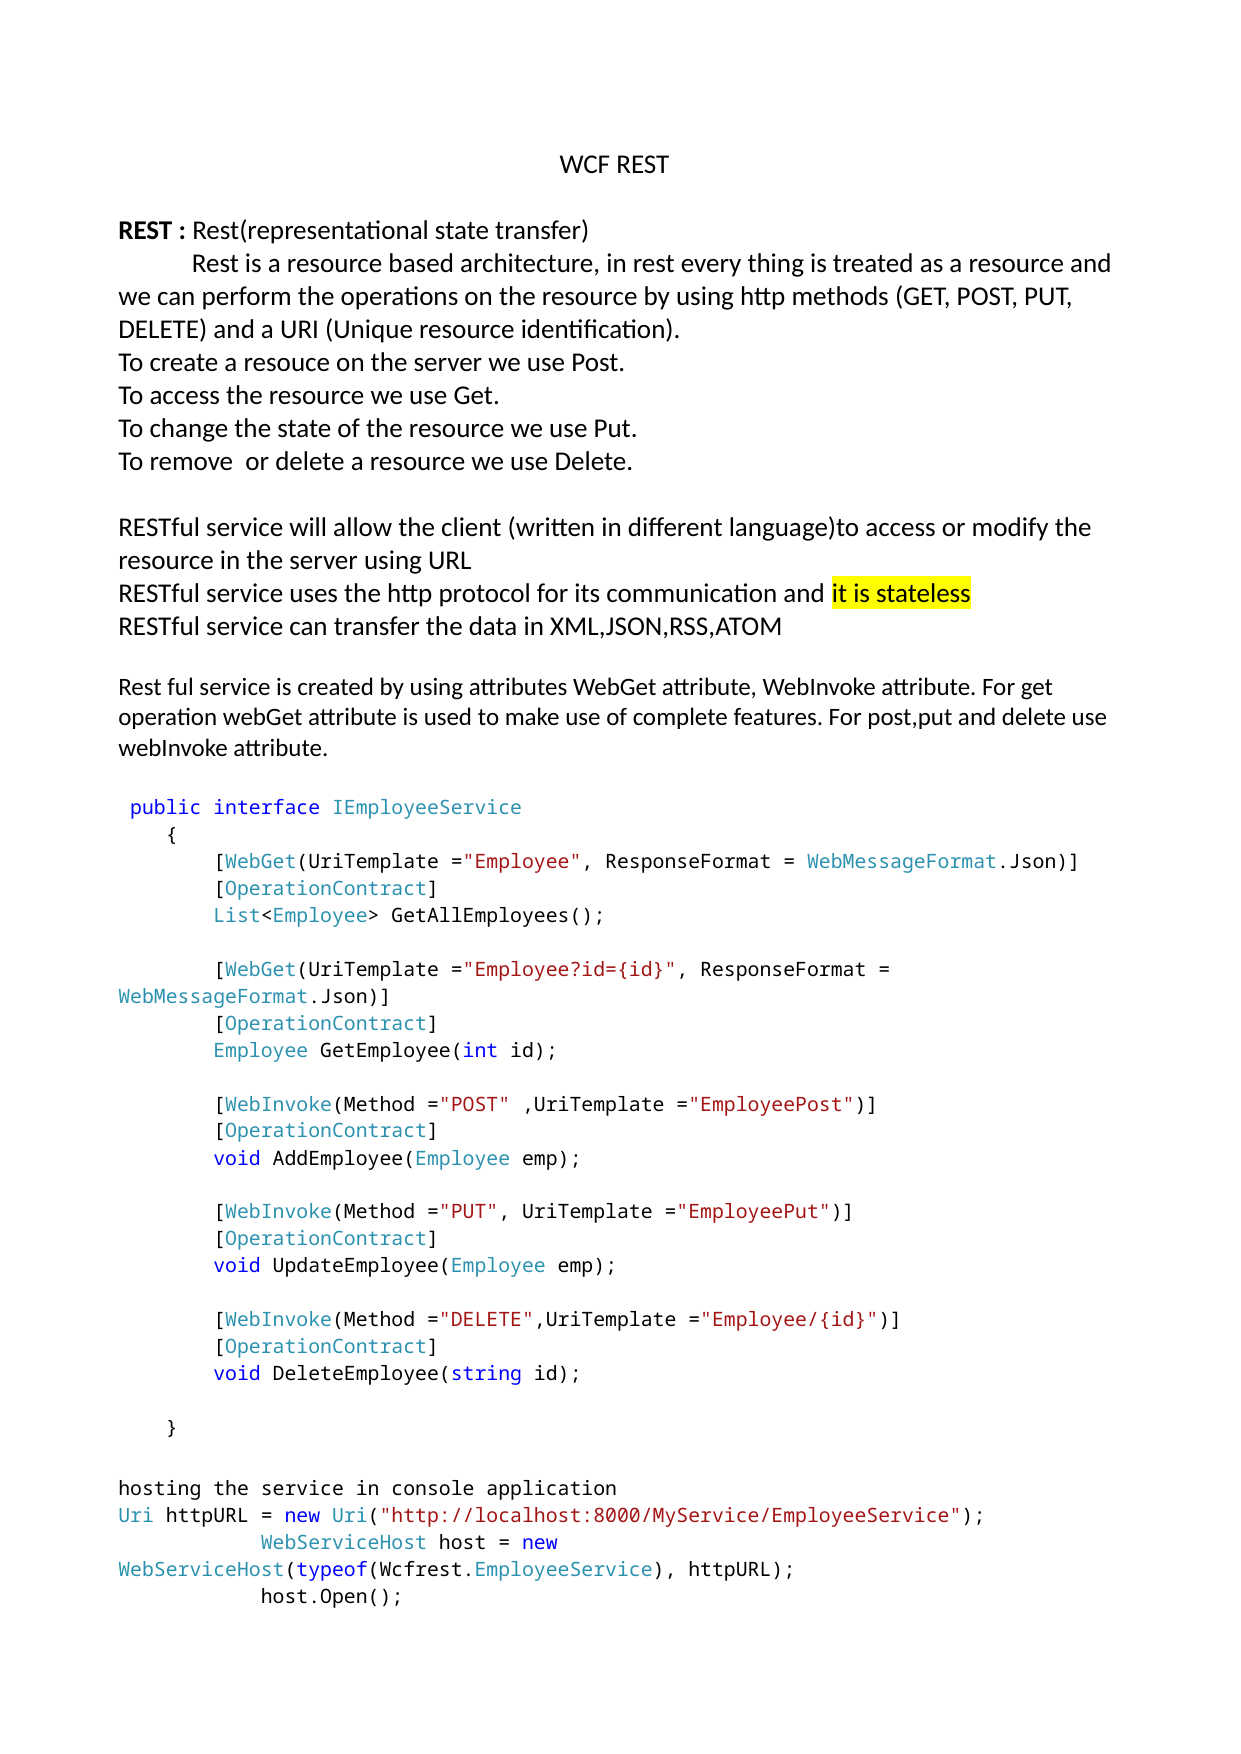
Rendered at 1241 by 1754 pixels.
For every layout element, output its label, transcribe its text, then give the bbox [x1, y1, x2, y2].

text Rest is a resource based architecture, in rest every thing is treated as a resource and we can perform the operations on the resource by using http methods (GET, POST, PUT, DELETE) and a URI (Unique resource identification). [118, 246, 1122, 345]
text [OperationContract] [118, 1225, 1122, 1252]
text [WebGet(UriTemplate ="Employee", ResponseFormat = WebMessageFormat.Json)] [118, 847, 1122, 874]
text [OperationContract] [118, 1117, 1122, 1144]
text List<Employee> GetAllEmployees(); [118, 901, 1122, 928]
text [WebGet(UriTemplate ="Employee?id={id}", ResponseFormat = WebMessageFormat.Json)] [118, 955, 1122, 1009]
text [OperationContract] [118, 874, 1122, 901]
text To change the state of the resource we use Put. [118, 411, 1122, 444]
text host.Open(); [118, 1582, 1122, 1609]
text [WebInvoke(Method ="PUT", UriTemplate ="EmployeePut")] [118, 1198, 1122, 1225]
text public interface IEmployeeService [118, 793, 1122, 820]
text To access the resource we use Get. [118, 378, 1122, 411]
text [WebInvoke(Method ="POST" ,UriTemplate ="EmployeePost")] [118, 1090, 1122, 1117]
text RESTful service will allow the client (written in different language)to access or modify the resource in the server using URL [118, 510, 1122, 576]
text To remove or delete a resource we use Delete. [118, 444, 1122, 477]
text RESTful service uses the http protocol for its communication and it is stateless [118, 576, 1122, 609]
text [WebInvoke(Method ="DELETE",UriTemplate ="Employee/{id}")] [118, 1306, 1122, 1333]
text RESTful service can transfer the data in XML,JSON,RSS,ATOM [118, 609, 1122, 642]
text Uri httpURL = new Uri("http://localhost:8000/MyService/EmployeeService"); [118, 1502, 1122, 1528]
text REST : Rest(representational state transfer) [118, 213, 1122, 246]
text { [118, 820, 1122, 847]
text [OperationContract] [118, 1009, 1122, 1036]
text WebServiceHost host = new WebServiceHost(typeof(Wcfrest.EmployeeService), httpURL); [118, 1528, 1122, 1582]
text void DeleteEmployee(string id); [118, 1359, 1122, 1387]
text void AddEmployee(Employee emp); [118, 1144, 1122, 1171]
text } [118, 1413, 1122, 1441]
text hosting the service in console application [118, 1474, 1122, 1502]
text To create a resouce on the server we use Post. [118, 345, 1122, 378]
text Rest ful service is created by using attributes WebGet attribute, WebInvoke attribute. For get operation webGet attribute is used to make use of complete features. For post,put and delete use webInvoke attribute. [118, 671, 1122, 762]
text [OperationContract] [118, 1333, 1122, 1359]
text WCF REST [118, 147, 1122, 180]
text void UpdateEmployee(Employee emp); [118, 1252, 1122, 1279]
text Employee GetEmployee(int id); [118, 1036, 1122, 1063]
